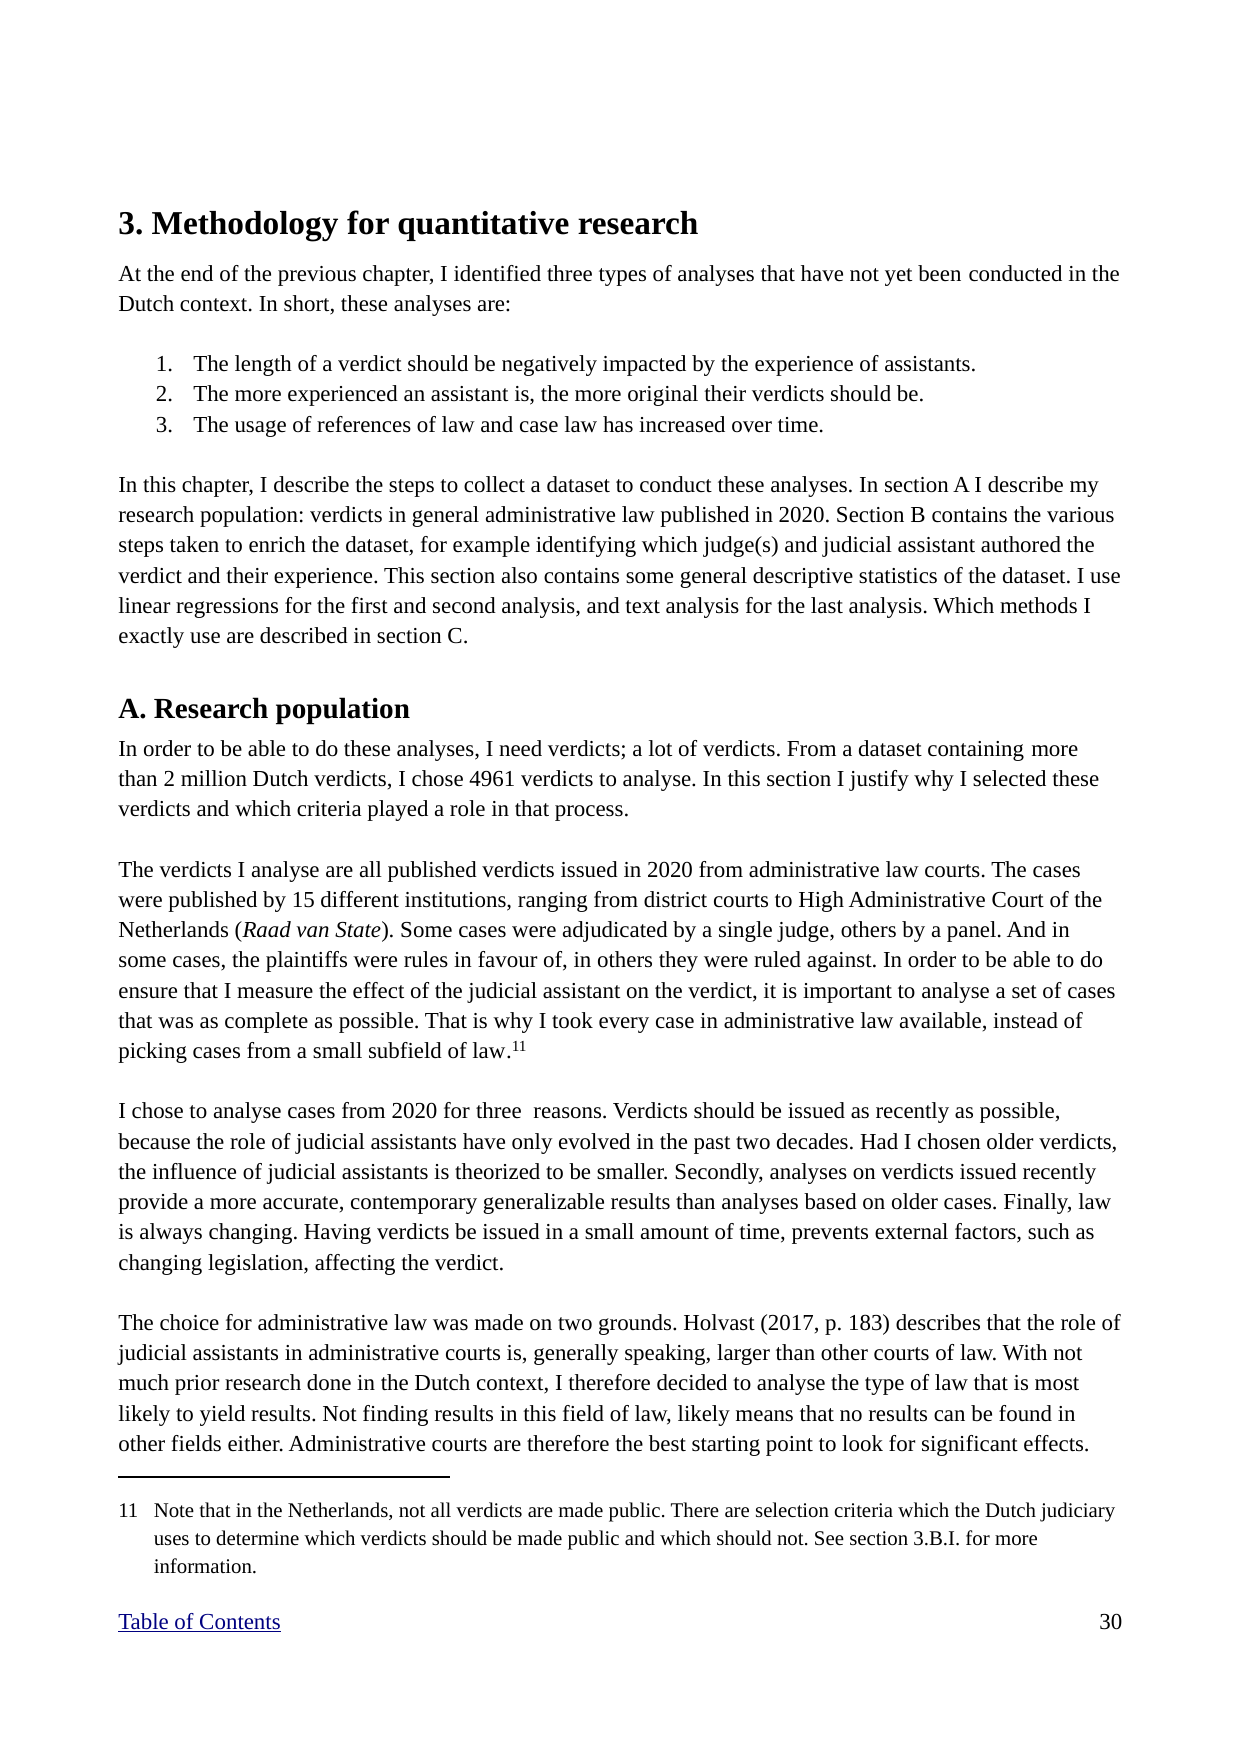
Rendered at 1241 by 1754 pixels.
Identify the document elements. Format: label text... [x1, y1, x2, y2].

text At the end of the previous chapter, I identified three types of analyses that have not yet been conducted in the Dutch context. In short, these analyses are: [118, 260, 1122, 316]
list The length of a verdict should be negatively impacted by the experience of assistants. [156, 350, 1122, 377]
subtitle 3. Methodology for quantitative research [118, 203, 1122, 241]
text I chose to analyse cases from 2020 for three reasons. Verdicts should be issued as recently as possible, because the role of judicial assistants have only evolved in the past two decades. Had I chosen older verdicts, the influence of judicial assistants is theorized to be smaller. Secondly, analyses on verdicts issued recently provide a more accurate, contemporary generalizable results than analyses based on older cases. Finally, law is always changing. Having verdicts be issued in a small amount of time, prevents external factors, such as changing legislation, affecting the verdict. [118, 1098, 1122, 1275]
list The more experienced an assistant is, the more original their verdicts should be. [156, 381, 1122, 407]
text In this chapter, I describe the steps to collect a dataset to conduct these analyses. In section A I describe my research population: verdicts in general administrative law published in 2020. Section B contains the various steps taken to enrich the dataset, for example identifying which judge(s) and judicial assistant authored the verdict and their experience. This section also contains some general descriptive statistics of the dataset. I use linear regressions for the first and second analysis, and text analysis for the last analysis. Which methods I exactly use are described in section C. [118, 471, 1122, 648]
subtitle A. Research population [118, 691, 1122, 724]
text The verdicts I analyse are all published verdicts issued in 2020 from administrative law courts. The cases were published by 15 different institutions, ranging from district courts to High Administrative Court of the Netherlands (Raad van State). Some cases were adjudicated by a single judge, others by a panel. And in some cases, the plaintiffs were rules in favour of, in others they were ruled against. In order to be able to do ensure that I measure the effect of the judicial assistant on the verdict, it is important to analyse a set of cases that was as complete as possible. That is why I took every case in administrative law available, instead of picking cases from a small subfield of law. [118, 856, 1122, 1063]
text In order to be able to do these analyses, I need verdicts; a lot of verdicts. From a dataset containing more than 2 million Dutch verdicts, I chose 4961 verdicts to analyse. In this section I justify why I selected these verdicts and which criteria played a role in that process. [118, 735, 1122, 822]
text Note that in the Netherlands, not all verdicts are made public. There are selection criteria which the Dutch judiciary uses to determine which verdicts should be made public and which should not. See section 3.B.I. for more information. [118, 1498, 1122, 1578]
list The usage of references of law and case law has increased over time. [156, 411, 1122, 437]
text The choice for administrative law was made on two grounds. Holvast (2017, p. 183) describes that the role of judicial assistants in administrative courts is, generally speaking, larger than other courts of law. With not much prior research done in the Dutch context, I therefore decided to analyse the type of law that is most likely to yield results. Not finding results in this field of law, likely means that no results can be found in other fields either. Administrative courts are therefore the best starting point to look for significant effects. [118, 1309, 1122, 1456]
